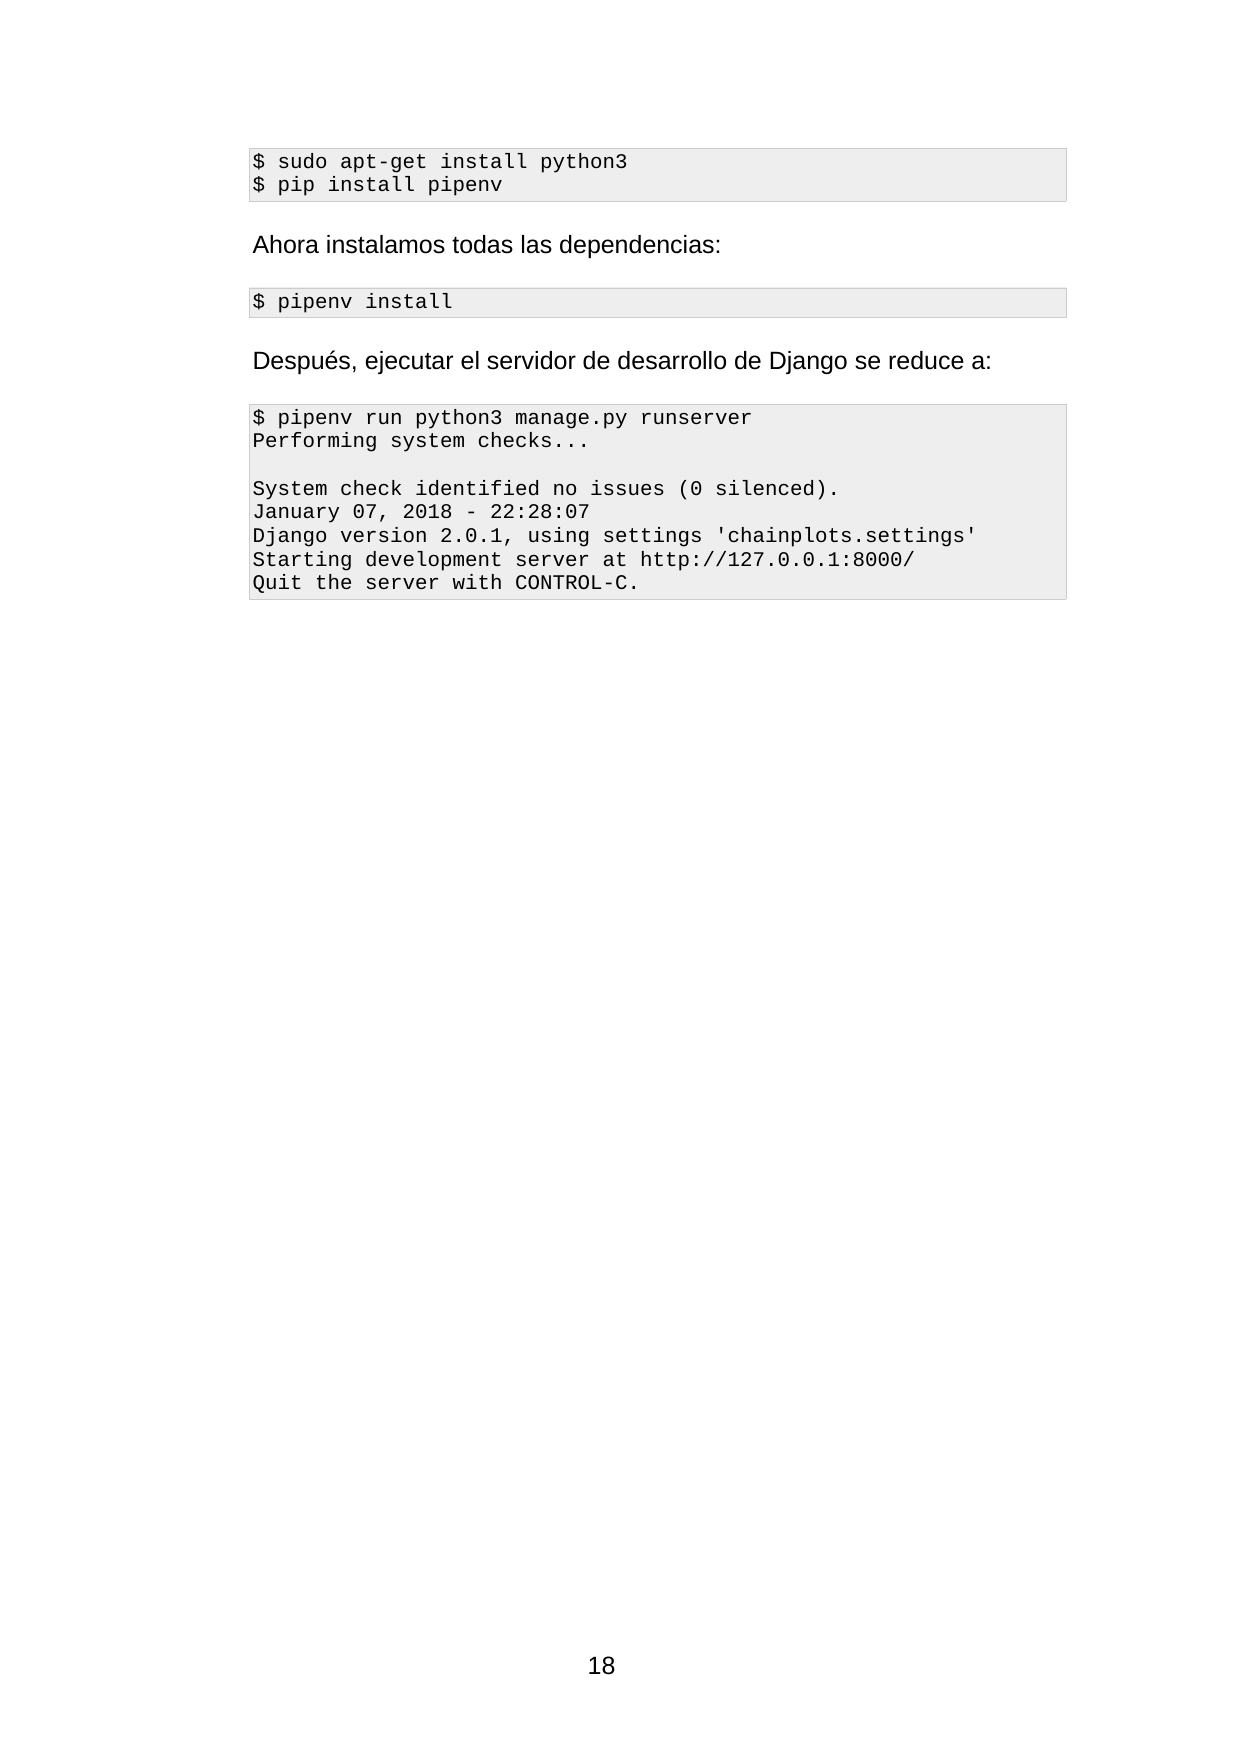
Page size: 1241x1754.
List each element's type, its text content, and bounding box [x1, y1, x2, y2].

text Quit the server with CONTROL-C. [250, 569, 1066, 599]
text Después, ejecutar el servidor de desarrollo de Django se reduce a: [252, 346, 1063, 375]
text Performing system checks... [250, 427, 1066, 451]
text Django version 2.0.1, using settings 'chainplots.settings' [250, 522, 1066, 546]
text System check identified no issues (0 silenced). [250, 474, 1066, 498]
text Ahora instalamos todas las dependencias: [252, 230, 1063, 259]
text $ pipenv install [250, 289, 1066, 317]
text January 07, 2018 - 22:28:07 [250, 498, 1066, 522]
text $ pip install pipenv [250, 171, 1066, 201]
text $ pipenv run python3 manage.py runserver [250, 405, 1066, 427]
text $ sudo apt-get install python3 [250, 149, 1066, 171]
text Starting development server at http://127.0.0.1:8000/ [250, 546, 1066, 569]
